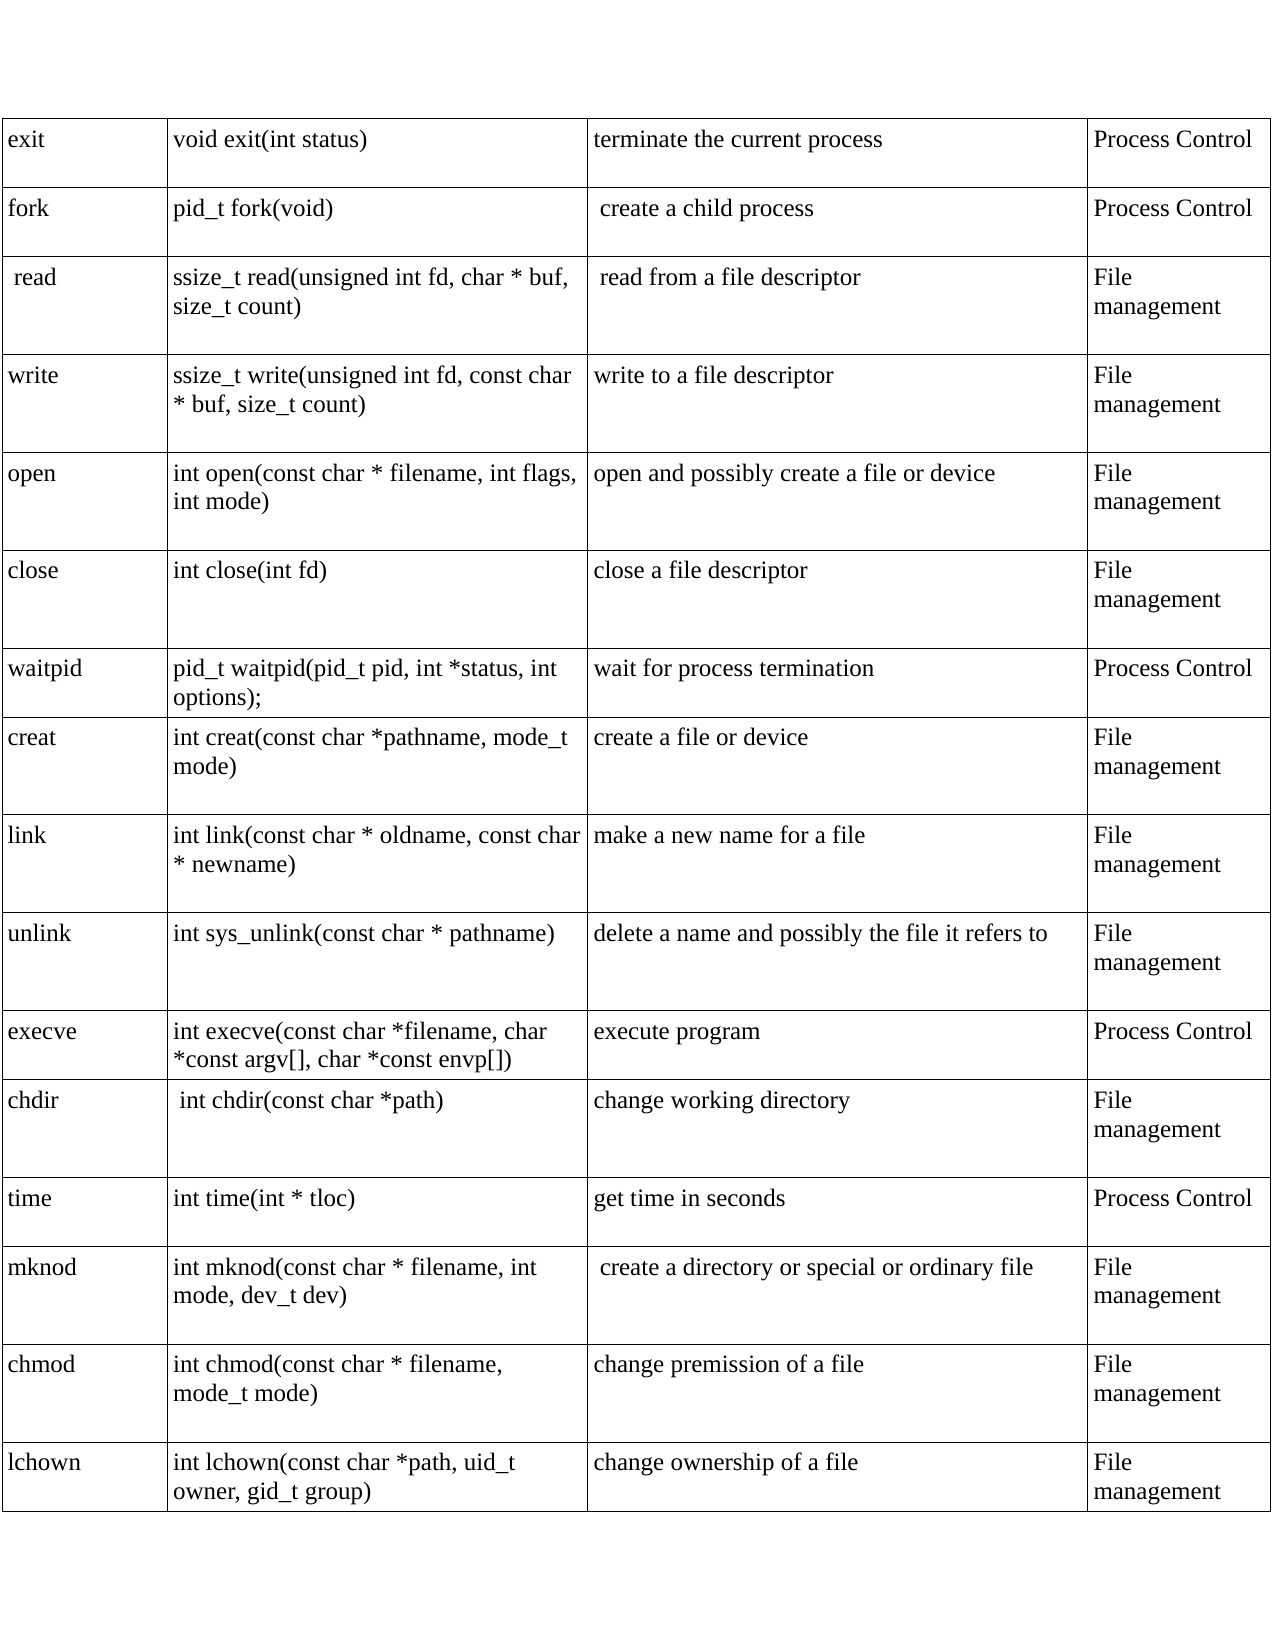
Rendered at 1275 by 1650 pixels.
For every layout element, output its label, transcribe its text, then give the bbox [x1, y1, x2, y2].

table_cell pid_t waitpid(pid_t pid, int *status, int options); [168, 649, 587, 717]
table_cell creat [3, 718, 167, 814]
table_cell chdir [3, 1080, 167, 1177]
table_cell int link(const char * oldname, const char * newname) [168, 815, 587, 912]
table_cell link [3, 815, 167, 912]
table_cell File management [1088, 1247, 1270, 1344]
table_cell make a new name for a file [588, 815, 1087, 912]
table_cell File management [1088, 257, 1270, 354]
table_cell Process Control [1088, 1011, 1270, 1079]
table_cell change premission of a file [588, 1345, 1087, 1442]
table_cell waitpid [3, 649, 167, 717]
table_cell fork [3, 188, 167, 256]
table_cell write to a file descriptor [588, 355, 1087, 452]
table_cell File management [1088, 1443, 1270, 1511]
table_cell File management [1088, 1345, 1270, 1442]
table_cell close a file descriptor [588, 551, 1087, 647]
table_cell void exit(int status) [168, 119, 587, 187]
table_cell create a child process [588, 188, 1087, 256]
table_cell change ownership of a file [588, 1443, 1087, 1511]
table_cell open [3, 453, 167, 550]
table_cell Process Control [1088, 1178, 1270, 1246]
table_cell Process Control [1088, 119, 1270, 187]
table_cell execute program [588, 1011, 1087, 1079]
table_cell exit [3, 119, 167, 187]
table_cell get time in seconds [588, 1178, 1087, 1246]
table_cell pid_t fork(void) [168, 188, 587, 256]
table_cell close [3, 551, 167, 647]
table_cell int chdir(const char *path) [168, 1080, 587, 1177]
table_cell ssize_t write(unsigned int fd, const char * buf, size_t count) [168, 355, 587, 452]
table_cell ssize_t read(unsigned int fd, char * buf, size_t count) [168, 257, 587, 354]
table_cell File management [1088, 913, 1270, 1010]
table_cell write [3, 355, 167, 452]
table_cell int lchown(const char *path, uid_t owner, gid_t group) [168, 1443, 587, 1511]
table_cell terminate the current process [588, 119, 1087, 187]
table_cell File management [1088, 815, 1270, 912]
table_cell int chmod(const char * filename, mode_t mode) [168, 1345, 587, 1442]
table_cell int mknod(const char * filename, int mode, dev_t dev) [168, 1247, 587, 1344]
table_cell int execve(const char *filename, char *const argv[], char *const envp[]) [168, 1011, 587, 1079]
table_cell int open(const char * filename, int flags, int mode) [168, 453, 587, 550]
table_cell File management [1088, 1080, 1270, 1177]
table_cell chmod [3, 1345, 167, 1442]
table_cell open and possibly create a file or device [588, 453, 1087, 550]
table_cell change working directory [588, 1080, 1087, 1177]
table_cell delete a name and possibly the file it refers to [588, 913, 1087, 1010]
table_cell File management [1088, 453, 1270, 550]
table_cell lchown [3, 1443, 167, 1511]
table_cell execve [3, 1011, 167, 1079]
table_cell File management [1088, 551, 1270, 647]
table_cell int time(int * tloc) [168, 1178, 587, 1246]
table_cell create a file or device [588, 718, 1087, 814]
table_cell int close(int fd) [168, 551, 587, 647]
table_cell Process Control [1088, 188, 1270, 256]
table_cell File management [1088, 355, 1270, 452]
table_cell create a directory or special or ordinary file [588, 1247, 1087, 1344]
table_cell time [3, 1178, 167, 1246]
table_cell wait for process termination [588, 649, 1087, 717]
table_cell Process Control [1088, 649, 1270, 717]
table_cell int sys_unlink(const char * pathname) [168, 913, 587, 1010]
table_cell File management [1088, 718, 1270, 814]
table_cell read from a file descriptor [588, 257, 1087, 354]
table_cell unlink [3, 913, 167, 1010]
table_cell read [3, 257, 167, 354]
table_cell int creat(const char *pathname, mode_t mode) [168, 718, 587, 814]
table_cell mknod [3, 1247, 167, 1344]
